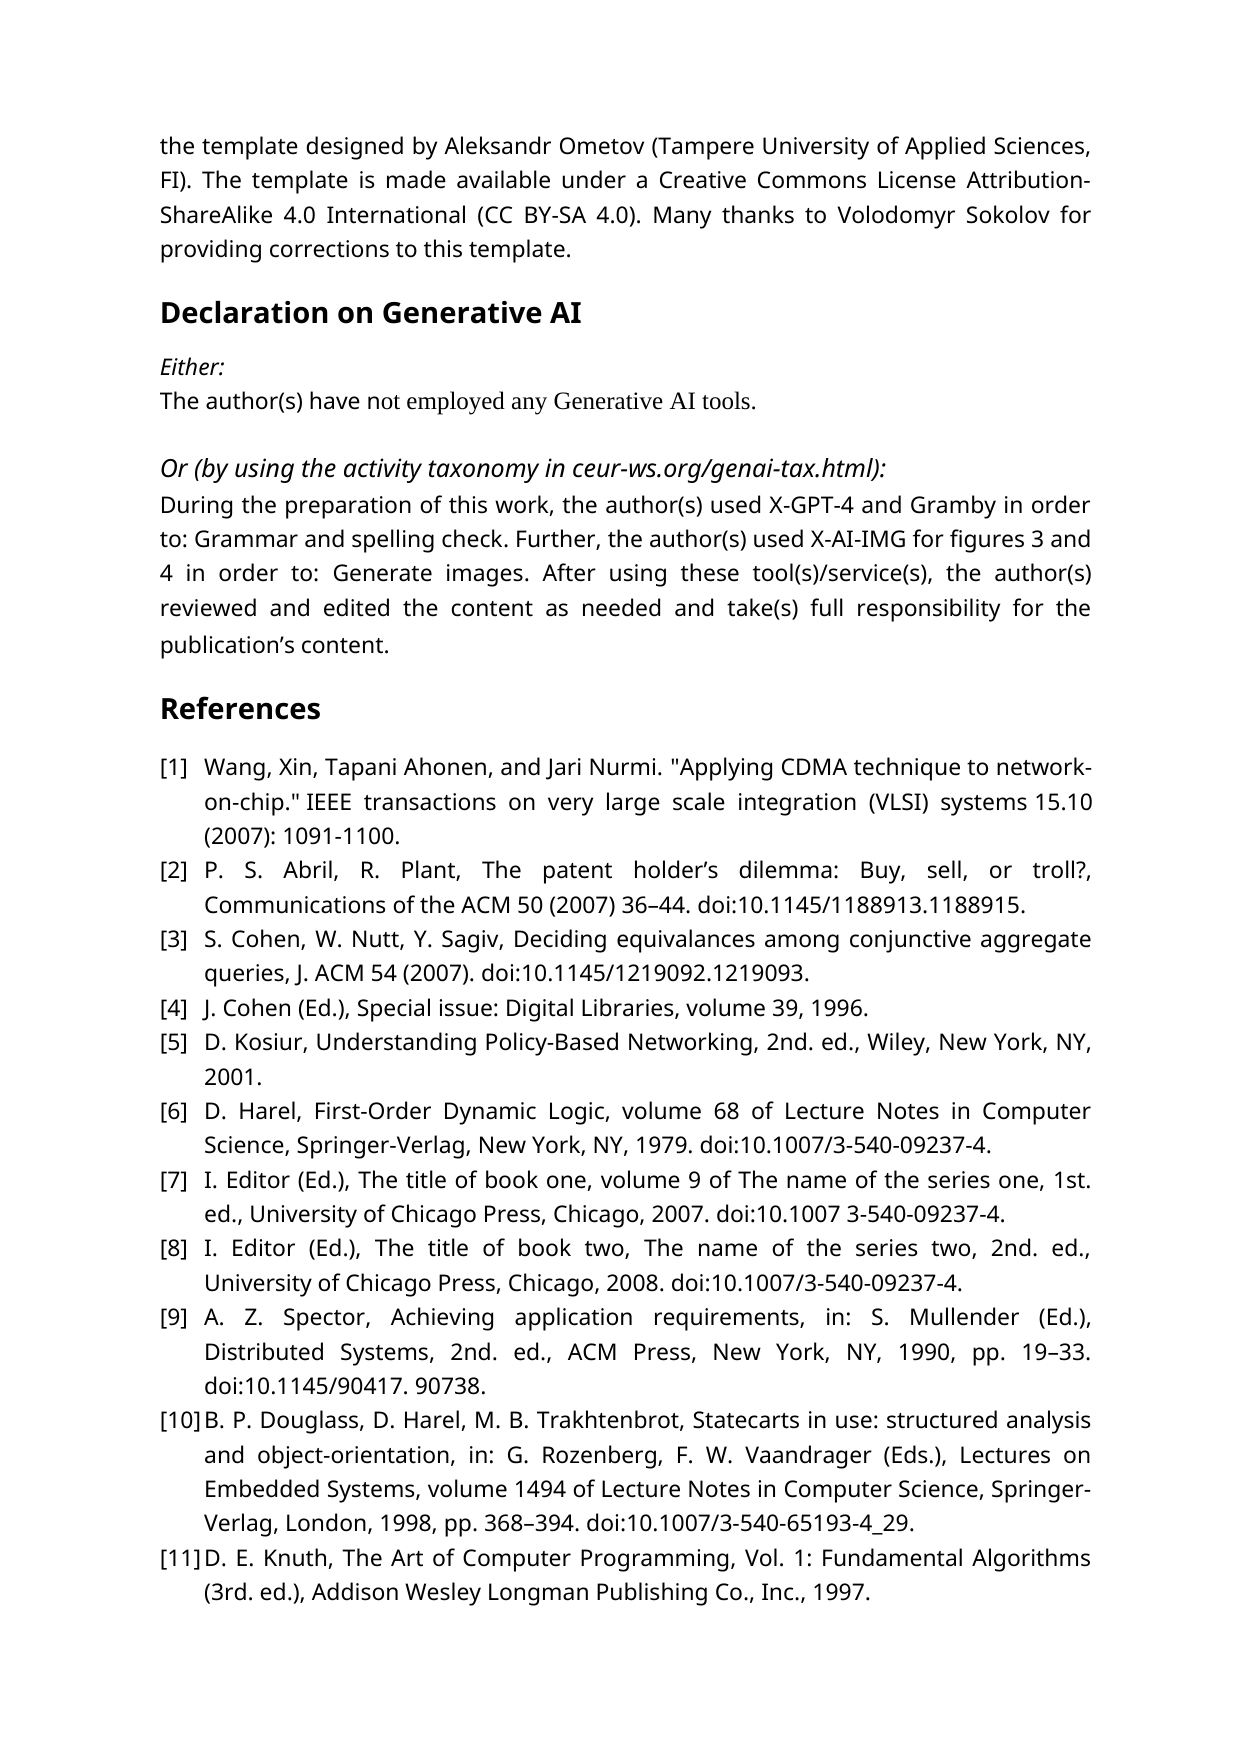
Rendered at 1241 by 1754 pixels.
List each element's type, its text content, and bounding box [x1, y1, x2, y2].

list J. Cohen (Ed.), Special issue: Digital Libraries, volume 39, 1996. [159, 992, 1093, 1023]
text the template designed by Aleksandr Ometov (Tampere University of Applied Sciences, FI). The template is made available under a Creative Commons License Attribution-ShareAlike 4.0 International (CC BY-SA 4.0). Many thanks to Volodomyr Sokolov for providing corrections to this template. [159, 130, 1093, 264]
list B. P. Douglass, D. Harel, M. B. Trakhtenbrot, Statecarts in use: structured analysis and object-orientation, in: G. Rozenberg, F. W. Vaandrager (Eds.), Lectures on Embedded Systems, volume 1494 of Lecture Notes in Computer Science, Springer-Verlag, London, 1998, pp. 368–394. doi:10.1007/3-540-65193-4_29. [159, 1404, 1093, 1538]
list D. E. Knuth, The Art of Computer Programming, Vol. 1: Fundamental Algorithms (3rd. ed.), Addison Wesley Longman Publishing Co., Inc., 1997. [159, 1542, 1093, 1607]
list P. S. Abril, R. Plant, The patent holder’s dilemma: Buy, sell, or troll?, Communications of the ACM 50 (2007) 36–44. doi:10.1145/1188913.1188915. [159, 854, 1093, 920]
list I. Editor (Ed.), The title of book one, volume 9 of The name of the series one, 1st. ed., University of Chicago Press, Chicago, 2007. doi:10.1007 3-540-09237-4. [159, 1163, 1093, 1229]
text Either: [159, 351, 1093, 382]
text Or (by using the activity taxonomy in ceur-ws.org/genai-tax.html): [159, 451, 1093, 485]
list Wang, Xin, Tapani Ahonen, and Jari Nurmi. "Applying CDMA technique to network-on-chip." IEEE transactions on very large scale integration (VLSI) systems 15.10 (2007): 1091-1100. [159, 751, 1093, 851]
list D. Harel, First-Order Dynamic Logic, volume 68 of Lecture Notes in Computer Science, Springer-Verlag, New York, NY, 1979. doi:10.1007/3-540-09237-4. [159, 1095, 1093, 1160]
list D. Kosiur, Understanding Policy-Based Networking, 2nd. ed., Wiley, New York, NY, 2001. [159, 1026, 1093, 1092]
text During the preparation of this work, the author(s) used X-GPT-4 and Gramby in order to: Grammar and spelling check. Further, the author(s) used X-AI-IMG for figures 3 and 4 in order to: Generate images. After using these tool(s)/service(s), the author(s) reviewed and edited the content as needed and take(s) full responsibility for the publication’s content. [159, 488, 1093, 660]
list I. Editor (Ed.), The title of book two, The name of the series two, 2nd. ed., University of Chicago Press, Chicago, 2008. doi:10.1007/3-540-09237-4. [159, 1232, 1093, 1298]
subtitle References [159, 689, 1093, 728]
text The author(s) have not employed any Generative AI tools. [159, 385, 1093, 416]
list S. Cohen, W. Nutt, Y. Sagiv, Deciding equivalances among conjunctive aggregate queries, J. ACM 54 (2007). doi:10.1145/1219092.1219093. [159, 923, 1093, 988]
subtitle Declaration on Generative AI [159, 292, 1093, 332]
list A. Z. Spector, Achieving application requirements, in: S. Mullender (Ed.), Distributed Systems, 2nd. ed., ACM Press, New York, NY, 1990, pp. 19–33. doi:10.1145/90417. 90738. [159, 1301, 1093, 1401]
